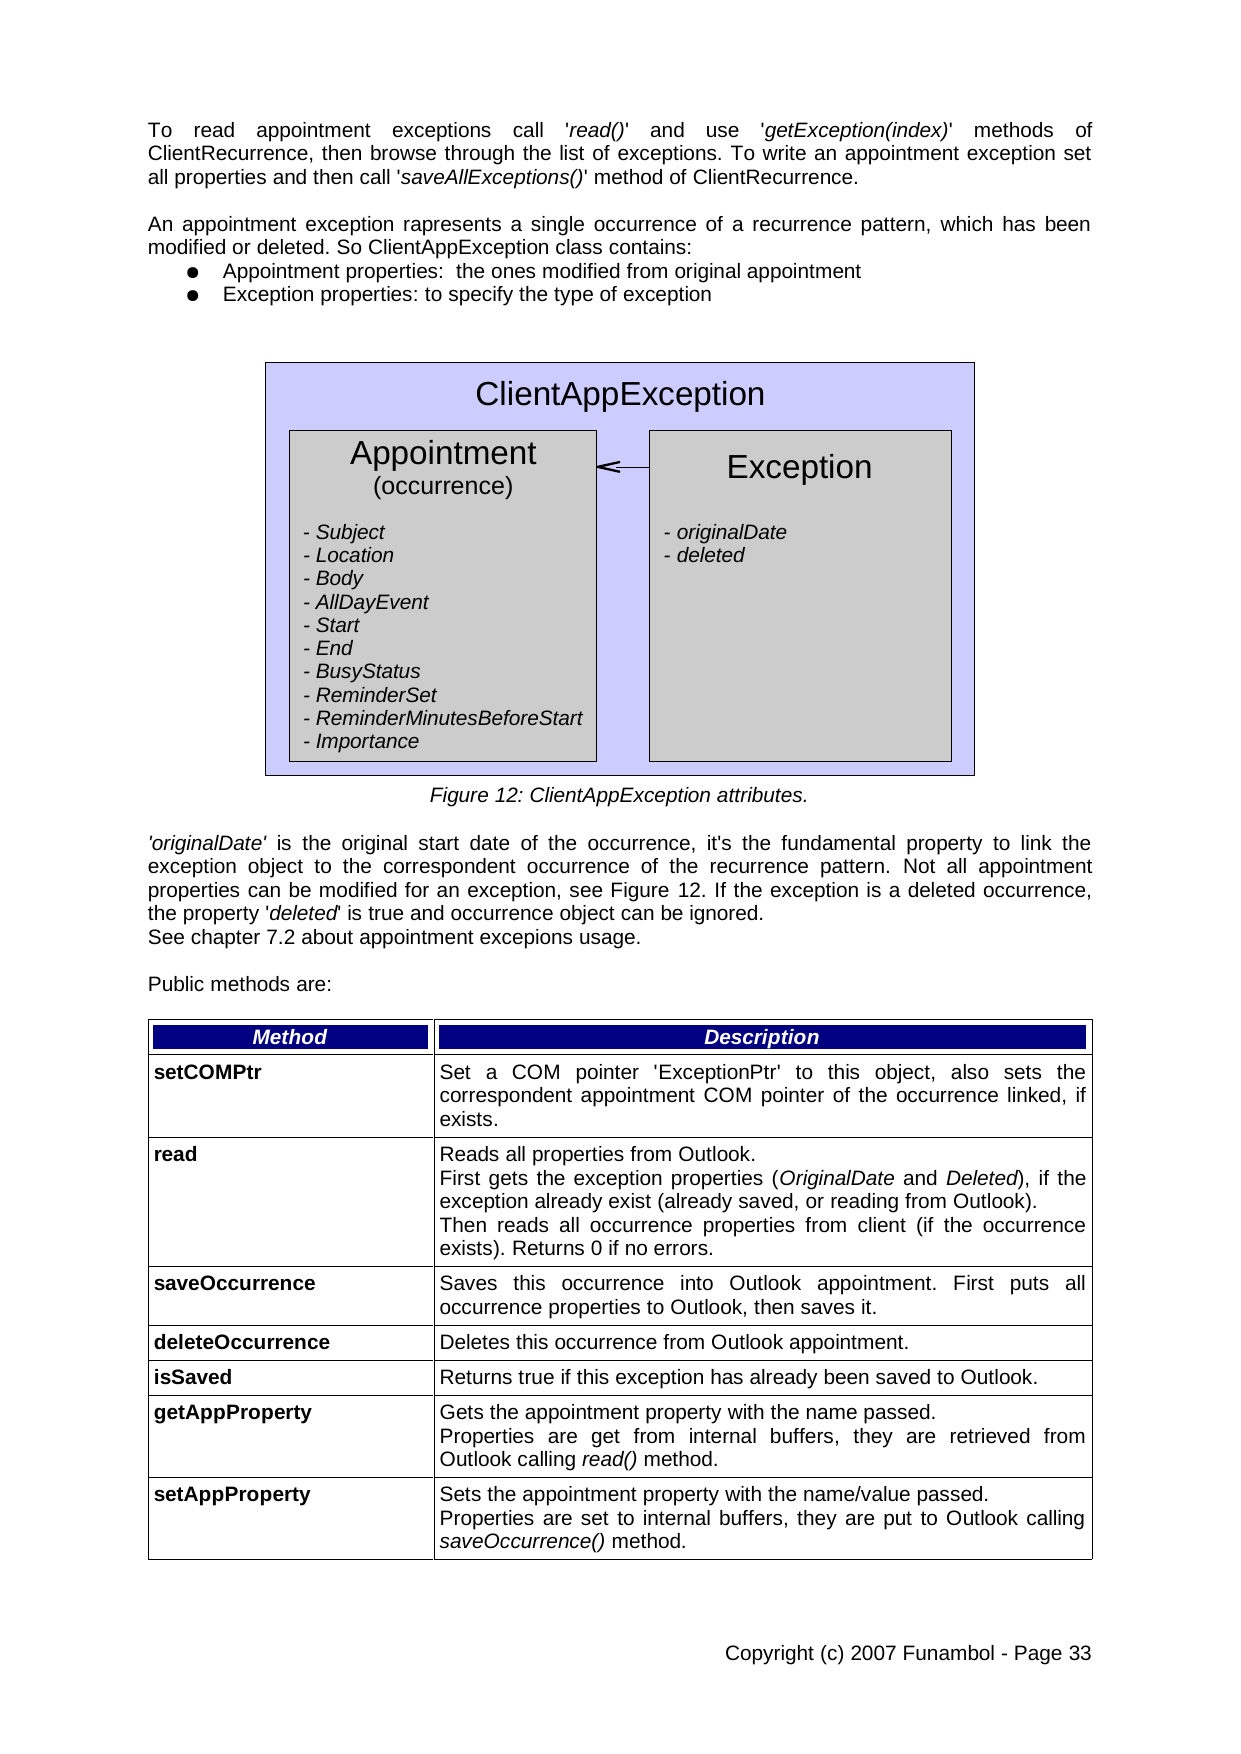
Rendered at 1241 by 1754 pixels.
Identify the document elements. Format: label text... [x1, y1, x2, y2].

text Figure 12: ClientAppException attributes. [247, 343, 993, 807]
table_cell deleteOccurrence [149, 1326, 433, 1360]
list Appointment properties: the ones modified from original appointment [185, 259, 1093, 283]
table_cell Returns true if this exception has already been saved to Outlook. [435, 1361, 1092, 1395]
text See chapter 7.2 about appointment excepions usage. [148, 925, 1093, 949]
text Public methods are: [148, 972, 1093, 996]
table_cell setCOMPtr [149, 1055, 433, 1137]
table_cell saveOccurrence [149, 1267, 433, 1325]
table_cell getAppProperty [149, 1396, 433, 1477]
table_cell Deletes this occurrence from Outlook appointment. [435, 1326, 1092, 1360]
text To read appointment exceptions call 'read()' and use 'getException(index)' methods of ClientRecurrence, then browse through the list of exceptions. To write an appointment exception set all properties and then call 'saveAllExceptions()' method of ClientRecurrence. [148, 118, 1093, 189]
table_cell read [149, 1138, 433, 1266]
table_cell Saves this occurrence into Outlook appointment. First puts all occurrence properties to Outlook, then saves it. [435, 1267, 1092, 1325]
table_header Method [149, 1020, 433, 1054]
text An appointment exception rapresents a single occurrence of a recurrence pattern, which has been modified or deleted. So ClientAppException class contains: [148, 212, 1093, 259]
table_cell setAppProperty [149, 1478, 433, 1559]
list Exception properties: to specify the type of exception [185, 283, 1093, 306]
table_cell Set a COM pointer 'ExceptionPtr' to this object, also sets the correspondent appointment COM pointer of the occurrence linked, if exists. [435, 1055, 1092, 1137]
table_cell Gets the appointment property with the name passed. Properties are get from internal buffers, they are retrieved from Outlook calling read() method. [435, 1396, 1092, 1477]
table_cell isSaved [149, 1361, 433, 1395]
table_cell Reads all properties from Outlook. First gets the exception properties (OriginalDate and Deleted), if the exception already exist (already saved, or reading from Outlook). Then reads all occurrence properties from client (if the occurrence exists). Returns 0 if no errors. [435, 1138, 1092, 1266]
table_cell Sets the appointment property with the name/value passed. Properties are set to internal buffers, they are put to Outlook calling saveOccurrence() method. [435, 1478, 1092, 1559]
text 'originalDate' is the original start date of the occurrence, it's the fundamental property to link the exception object to the correspondent occurrence of the recurrence pattern. Not all appointment properties can be modified for an exception, see Figure 12. If the exception is a deleted occurrence, the property 'deleted' is true and occurrence object can be ignored. [148, 330, 1093, 925]
table_header Description [435, 1020, 1092, 1054]
